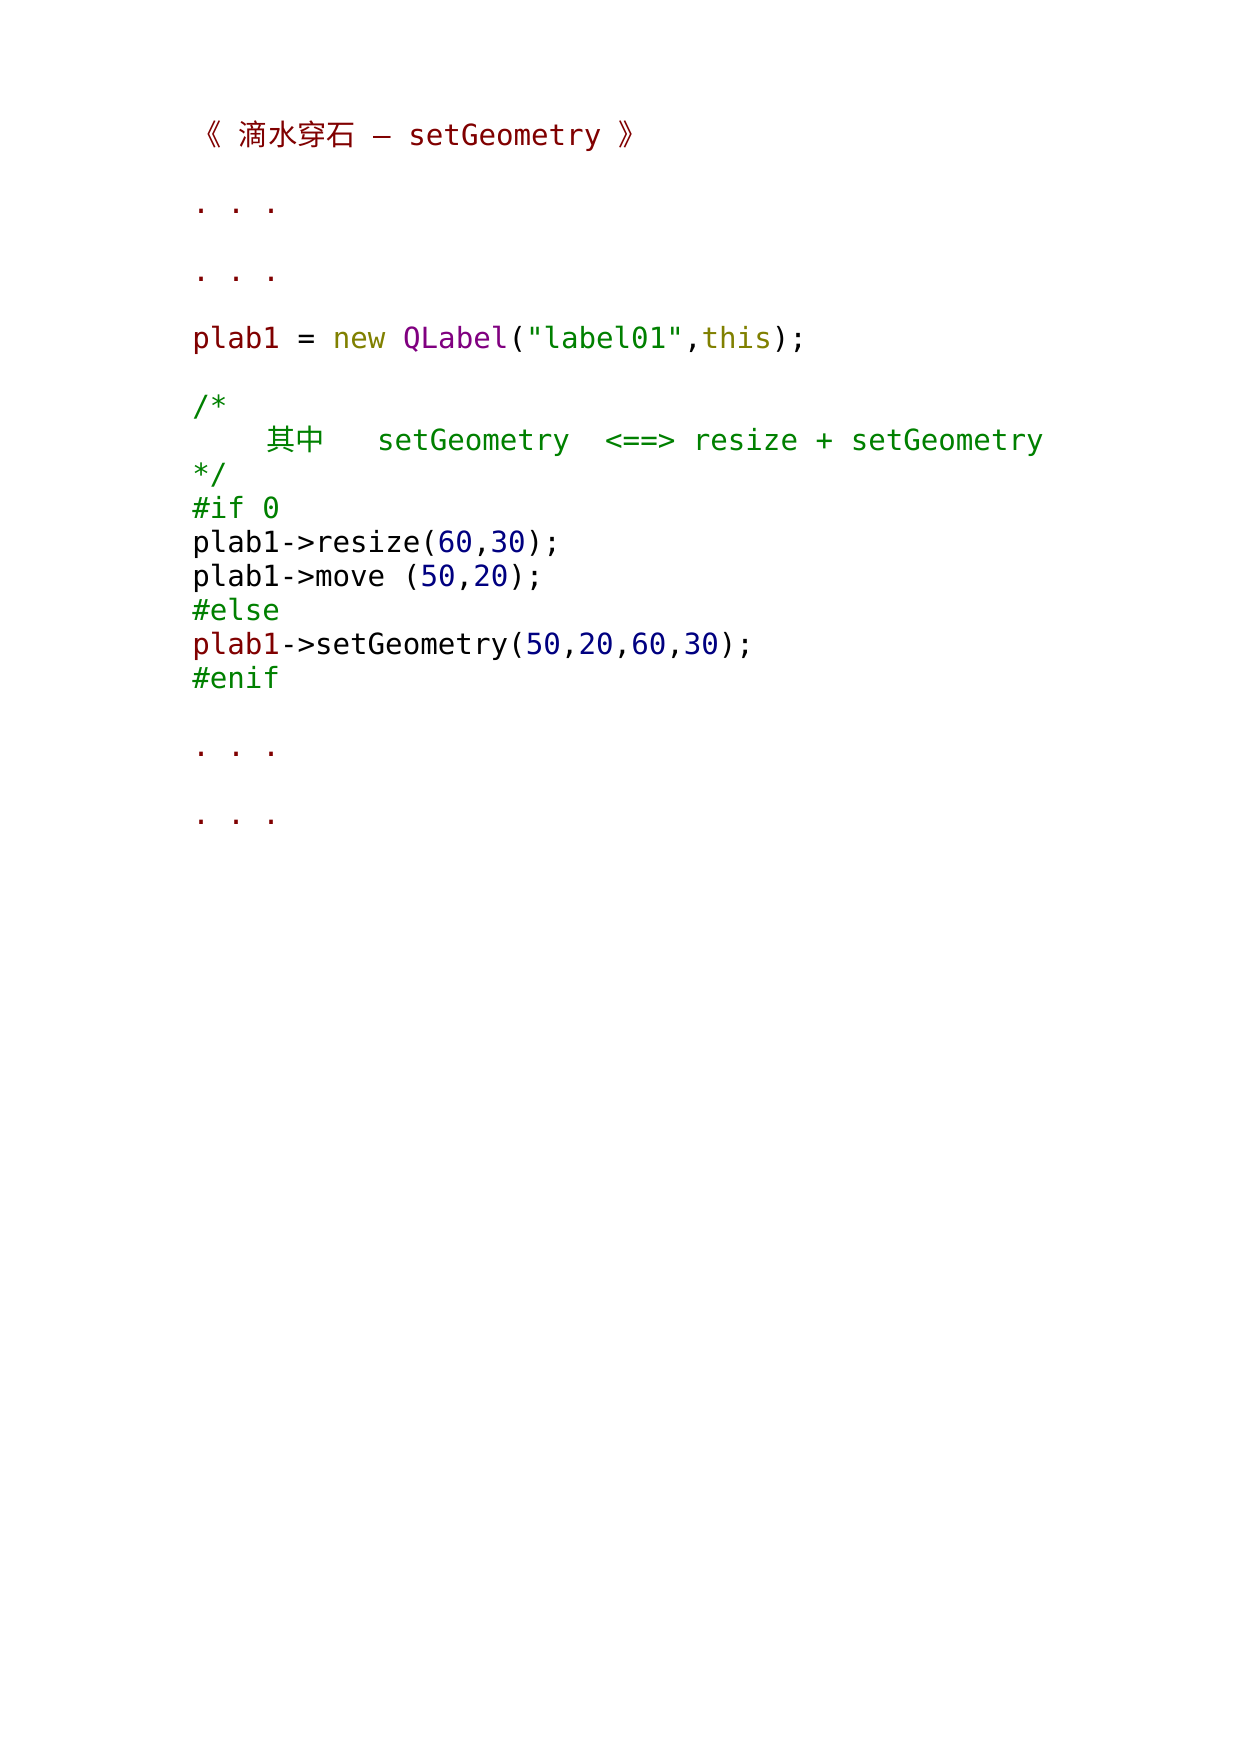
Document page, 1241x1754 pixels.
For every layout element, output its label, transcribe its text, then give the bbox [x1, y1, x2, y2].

text . . . [118, 254, 1122, 288]
text plab1->move (50,20); [118, 559, 1122, 593]
text plab1->setGeometry(50,20,60,30); [118, 627, 1122, 661]
text . . . [118, 729, 1122, 763]
text #if 0 [118, 492, 1122, 526]
text */ [118, 458, 1122, 492]
text 其中 setGeometry <==> resize + setGeometry [118, 424, 1122, 458]
text plab1 = new QLabel("label01",this); [118, 322, 1122, 356]
text #enif [118, 661, 1122, 695]
text #else [118, 593, 1122, 627]
text 《 滴水穿石 – setGeometry 》 [118, 118, 1122, 152]
text plab1->resize(60,30); [118, 526, 1122, 559]
text . . . [118, 186, 1122, 220]
text /* [118, 390, 1122, 424]
text . . . [118, 797, 1122, 831]
